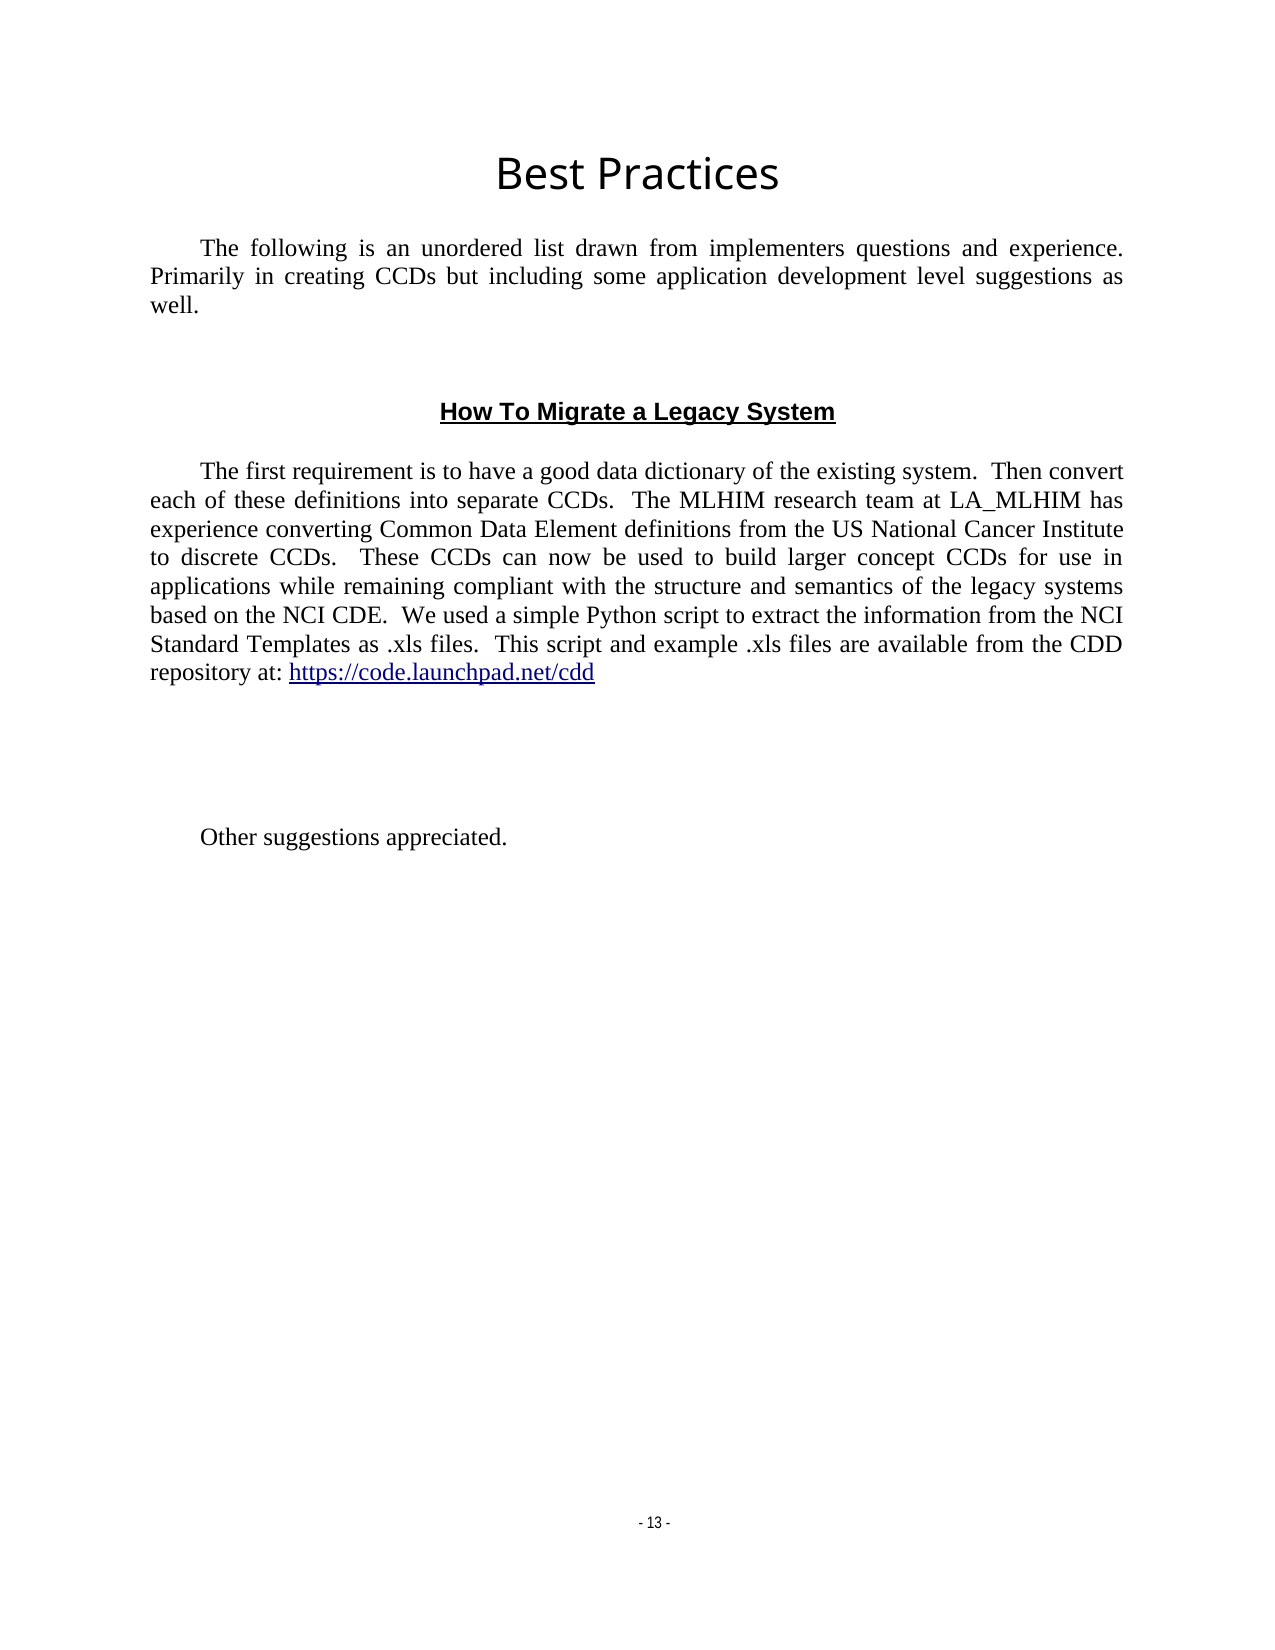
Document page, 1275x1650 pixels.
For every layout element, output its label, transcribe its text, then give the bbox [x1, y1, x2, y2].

text The first requirement is to have a good data dictionary of the existing system. Then convert each of these definitions into separate CCDs. The MLHIM research team at LA_MLHIM has experience converting Common Data Element definitions from the US National Cancer Institute to discrete CCDs. These CCDs can now be used to build larger concept CCDs for use in applications while remaining compliant with the structure and semantics of the legacy systems based on the NCI CDE. We used a simple Python script to extract the information from the NCI Standard Templates as .xls files. This script and example .xls files are available from the CDD repository at: https://code.launchpad.net/cdd [150, 456, 1125, 686]
text The following is an unordered list drawn from implementers questions and experience. Primarily in creating CCDs but including some application development level suggestions as well. [150, 233, 1125, 319]
subtitle How To Migrate a Legacy System [150, 397, 1125, 426]
text Other suggestions appreciated. [150, 822, 1125, 851]
subtitle Best Practices [150, 143, 1125, 202]
